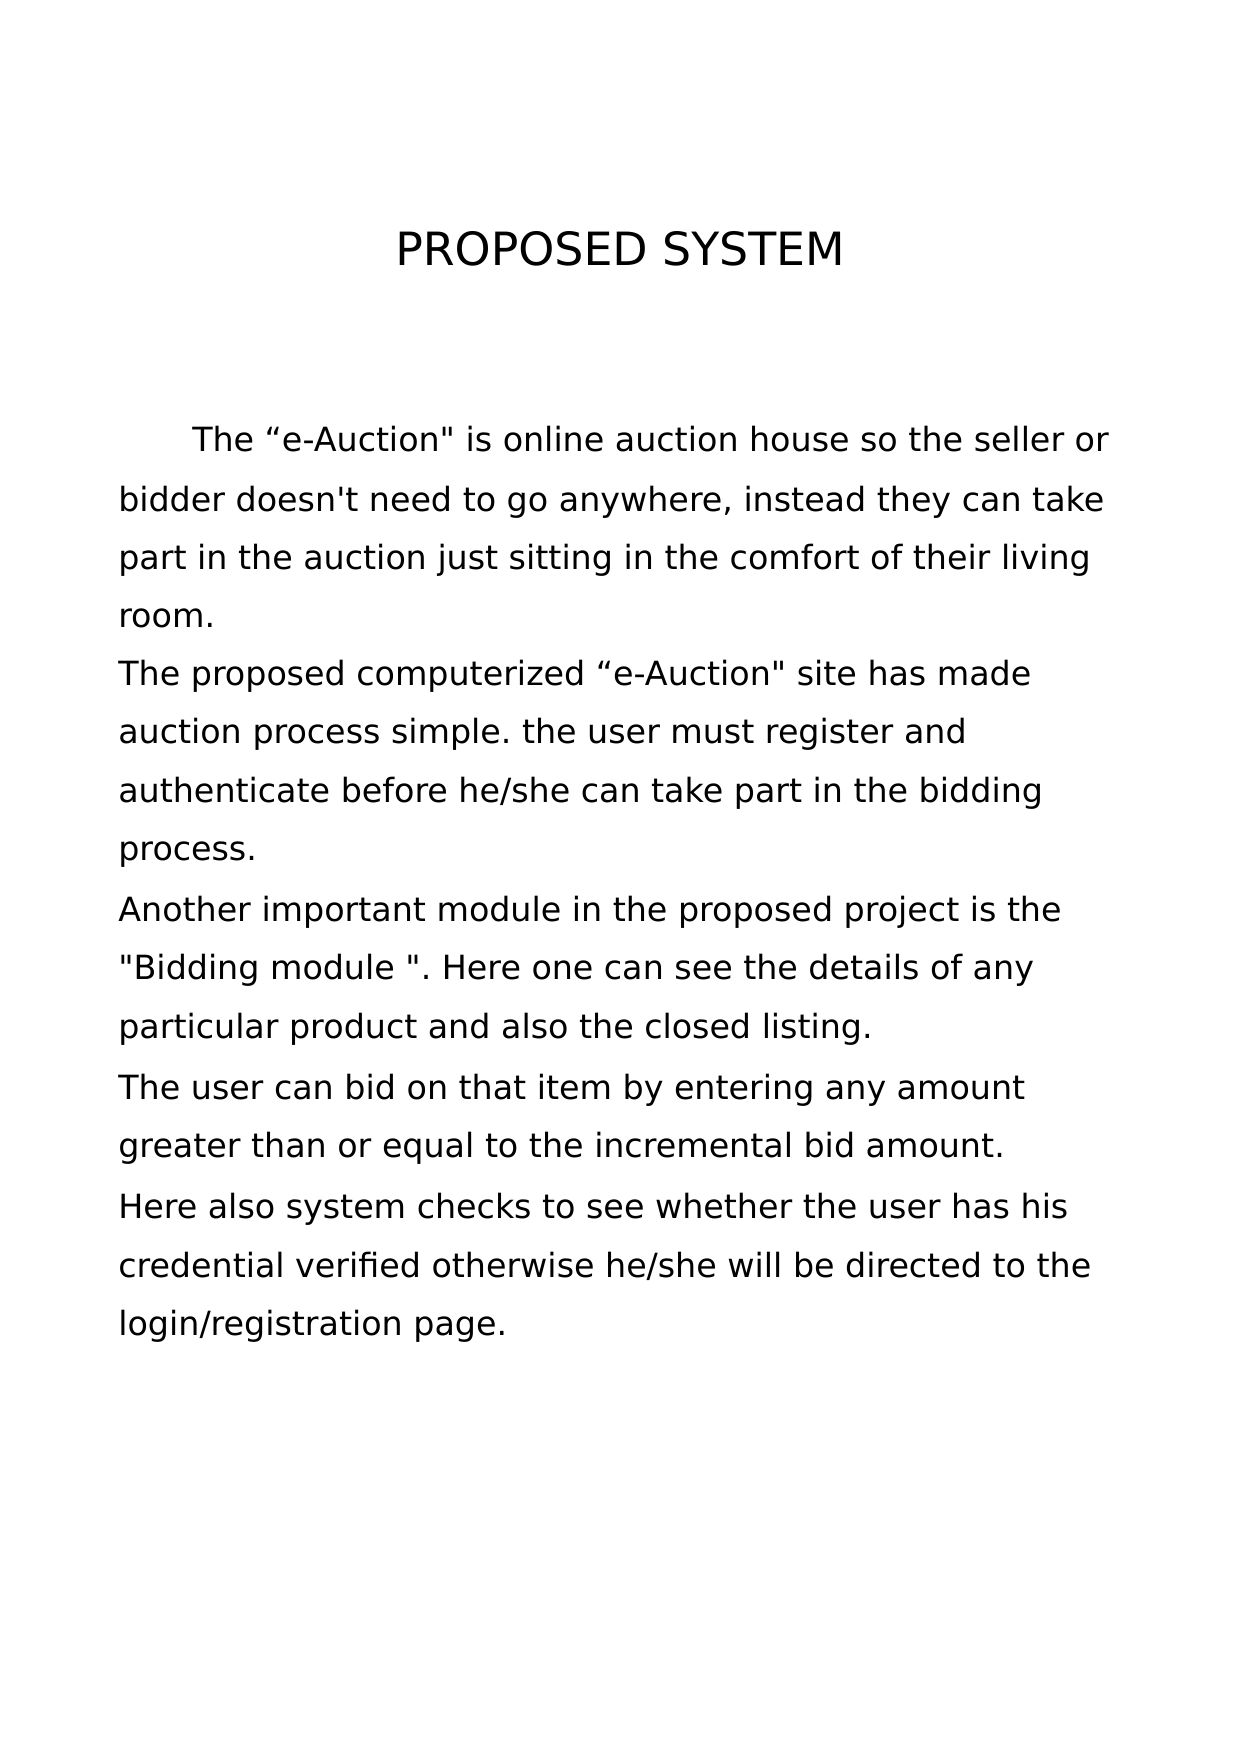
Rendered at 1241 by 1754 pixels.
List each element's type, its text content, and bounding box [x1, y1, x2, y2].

text The “e-Auction" is online auction house so the seller or bidder doesn't need to go anywhere, instead they can take part in the auction just sitting in the comfort of their living room. The proposed computerized “e-Auction" site has made auction process simple. the user must register and authenticate before he/she can take part in the bidding process. [118, 417, 1122, 868]
text Another important module in the proposed project is the "Bidding module ". Here one can see the details of any particular product and also the closed listing. [118, 891, 1122, 1046]
text The user can bid on that item by entering any amount greater than or equal to the incremental bid amount. [118, 1068, 1122, 1165]
text PROPOSED SYSTEM [118, 223, 1122, 276]
text Here also system checks to see whether the user has his credential verified otherwise he/she will be directed to the login/registration page. [118, 1188, 1122, 1343]
